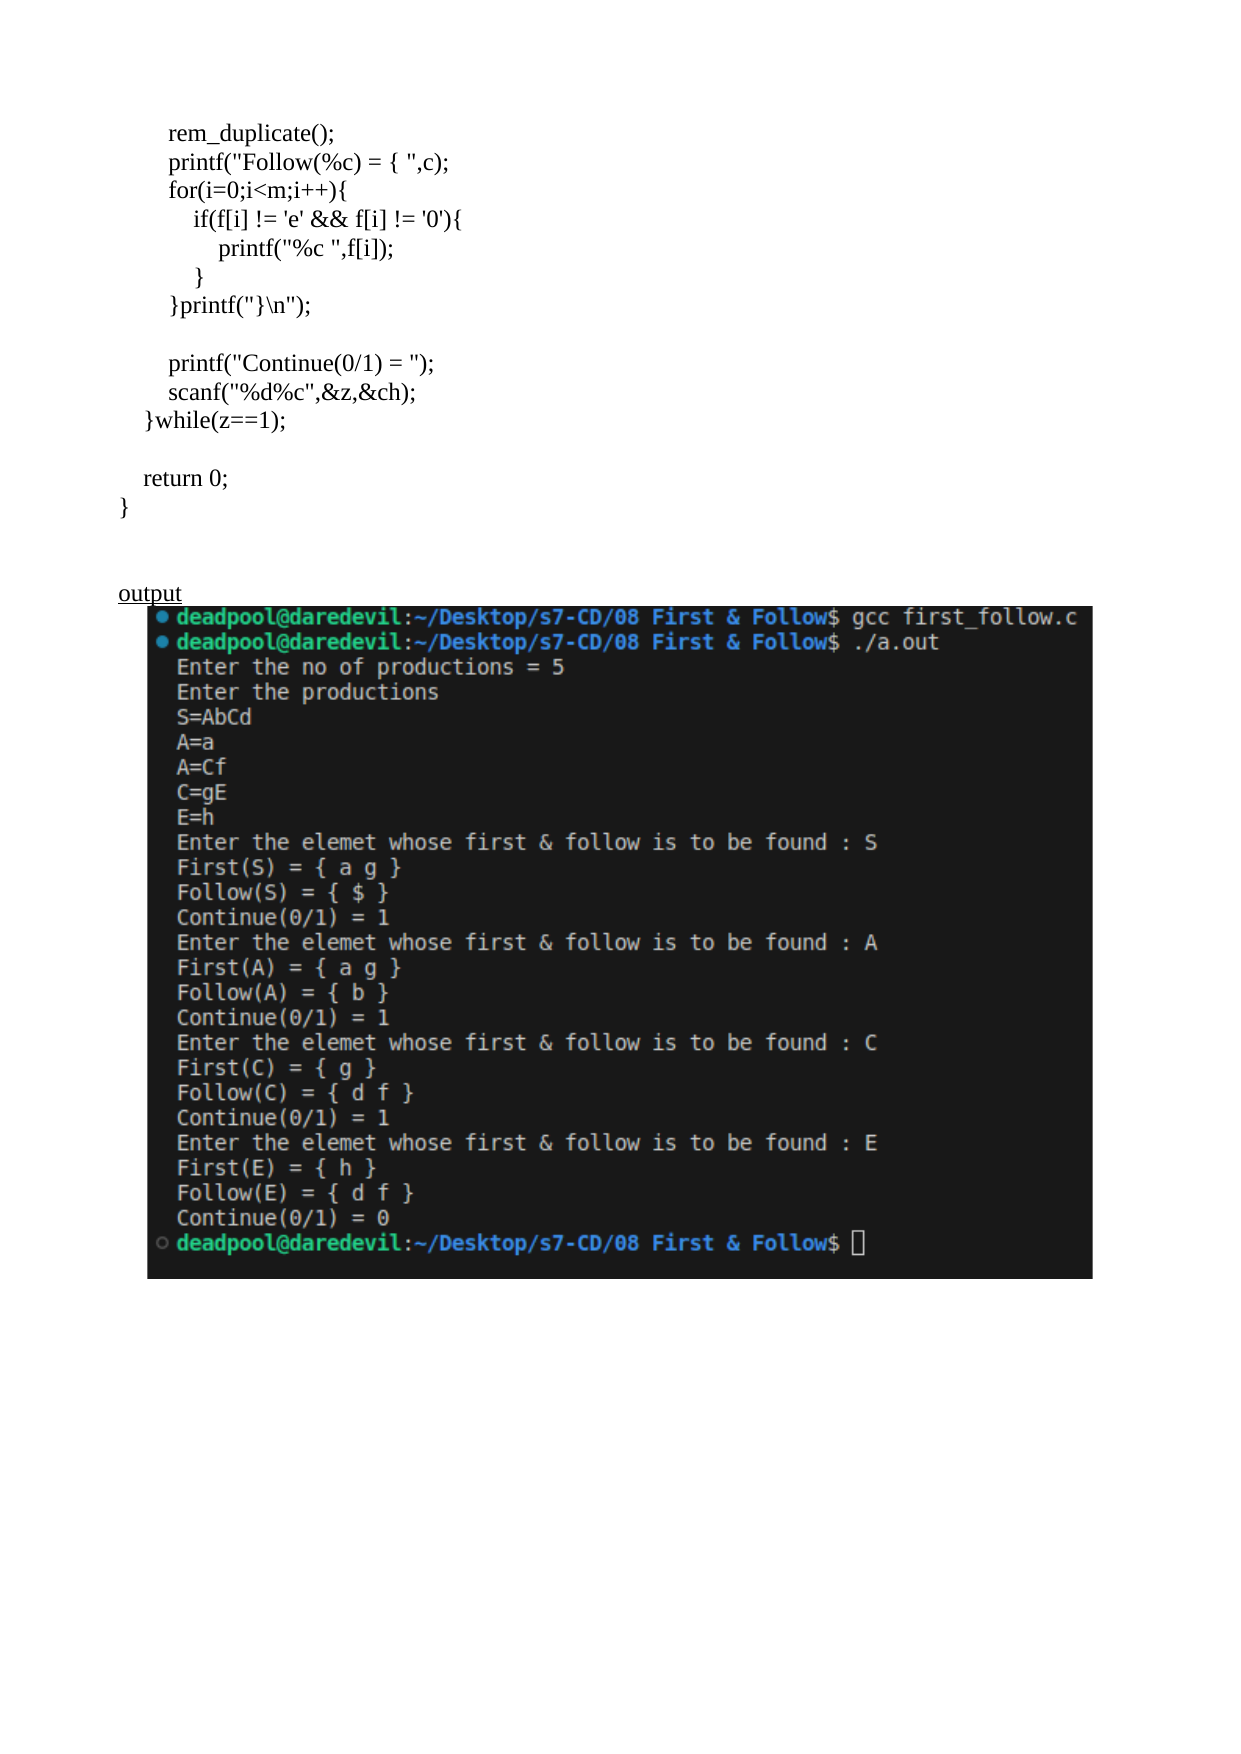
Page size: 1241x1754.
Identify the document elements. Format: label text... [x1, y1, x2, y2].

text rem_duplicate(); [118, 118, 1122, 147]
text printf("Continue(0/1) = "); [118, 348, 1122, 377]
text return 0; [118, 463, 1122, 492]
text }while(z==1); [118, 406, 1122, 434]
text }printf("}\n"); [118, 291, 1122, 319]
text for(i=0;i<m;i++){ [118, 176, 1122, 204]
picture [147, 606, 1093, 1279]
text if(f[i] != 'e' && f[i] != '0'){ [118, 204, 1122, 233]
text scanf("%d%c",&z,&ch); [118, 377, 1122, 406]
text } [118, 492, 1122, 521]
text printf("%c ",f[i]); [118, 233, 1122, 262]
text printf("Follow(%c) = { ",c); [118, 147, 1122, 176]
text output [118, 578, 1122, 607]
text } [118, 262, 1122, 291]
